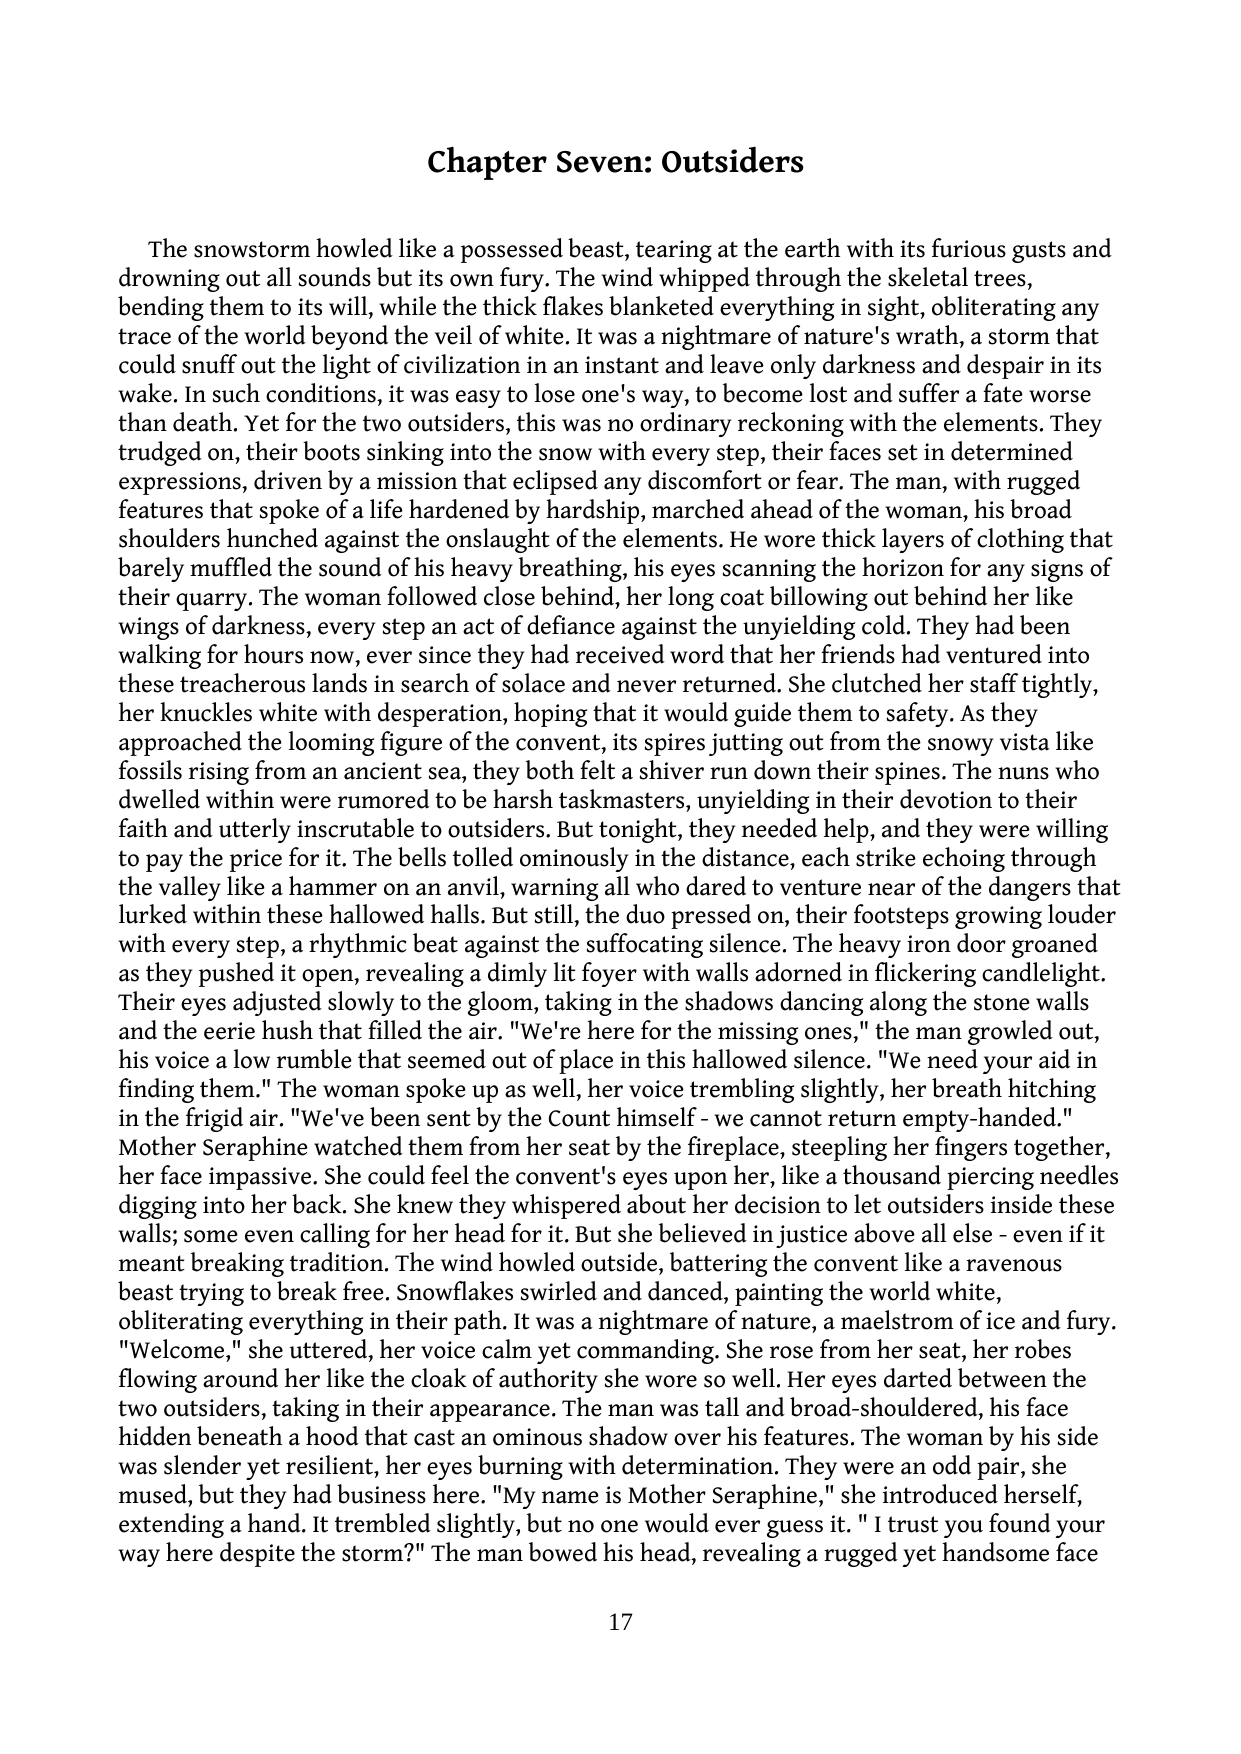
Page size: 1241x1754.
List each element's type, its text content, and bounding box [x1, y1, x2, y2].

subtitle Chapter Seven: Outsiders [118, 143, 1122, 182]
text The snowstorm howled like a possessed beast, tearing at the earth with its furious gusts and drowning out all sounds but its own fury. The wind whipped through the skeletal trees, bending them to its will, while the thick flakes blanketed everything in sight, obliterating any trace of the world beyond the veil of white. It was a nightmare of nature's wrath, a storm that could snuff out the light of civilization in an instant and leave only darkness and despair in its wake. In such conditions, it was easy to lose one's way, to become lost and suffer a fate worse than death. Yet for the two outsiders, this was no ordinary reckoning with the elements. They trudged on, their boots sinking into the snow with every step, their faces set in determined expressions, driven by a mission that eclipsed any discomfort or fear. The man, with rugged features that spoke of a life hardened by hardship, marched ahead of the woman, his broad shoulders hunched against the onslaught of the elements. He wore thick layers of clothing that barely muffled the sound of his heavy breathing, his eyes scanning the horizon for any signs of their quarry. The woman followed close behind, her long coat billowing out behind her like wings of darkness, every step an act of defiance against the unyielding cold. They had been walking for hours now, ever since they had received word that her friends had ventured into these treacherous lands in search of solace and never returned. She clutched her staff tightly, her knuckles white with desperation, hoping that it would guide them to safety. As they approached the looming figure of the convent, its spires jutting out from the snowy vista like fossils rising from an ancient sea, they both felt a shiver run down their spines. The nuns who dwelled within were rumored to be harsh taskmasters, unyielding in their devotion to their faith and utterly inscrutable to outsiders. But tonight, they needed help, and they were willing to pay the price for it. The bells tolled ominously in the distance, each strike echoing through the valley like a hammer on an anvil, warning all who dared to venture near of the dangers that lurked within these hallowed halls. But still, the duo pressed on, their footsteps growing louder with every step, a rhythmic beat against the suffocating silence. The heavy iron door groaned as they pushed it open, revealing a dimly lit foyer with walls adorned in flickering candlelight. Their eyes adjusted slowly to the gloom, taking in the shadows dancing along the stone walls and the eerie hush that filled the air. "We're here for the missing ones," the man growled out, his voice a low rumble that seemed out of place in this hallowed silence. "We need your aid in finding them." The woman spoke up as well, her voice trembling slightly, her breath hitching in the frigid air. "We've been sent by the Count himself - we cannot return empty-handed." Mother Seraphine watched them from her seat by the fireplace, steepling her fingers together, her face impassive. She could feel the convent's eyes upon her, like a thousand piercing needles digging into her back. She knew they whispered about her decision to let outsiders inside these walls; some even calling for her head for it. But she believed in justice above all else - even if it meant breaking tradition. The wind howled outside, battering the convent like a ravenous beast trying to break free. Snowflakes swirled and danced, painting the world white, obliterating everything in their path. It was a nightmare of nature, a maelstrom of ice and fury. "Welcome," she uttered, her voice calm yet commanding. She rose from her seat, her robes flowing around her like the cloak of authority she wore so well. Her eyes darted between the two outsiders, taking in their appearance. The man was tall and broad-shouldered, his face hidden beneath a hood that cast an ominous shadow over his features. The woman by his side was slender yet resilient, her eyes burning with determination. They were an odd pair, she mused, but they had business here. "My name is Mother Seraphine," she introduced herself, extending a hand. It trembled slightly, but no one would ever guess it. " I trust you found your way here despite the storm?" The man bowed his head, revealing a rugged yet handsome face [118, 236, 1122, 1568]
